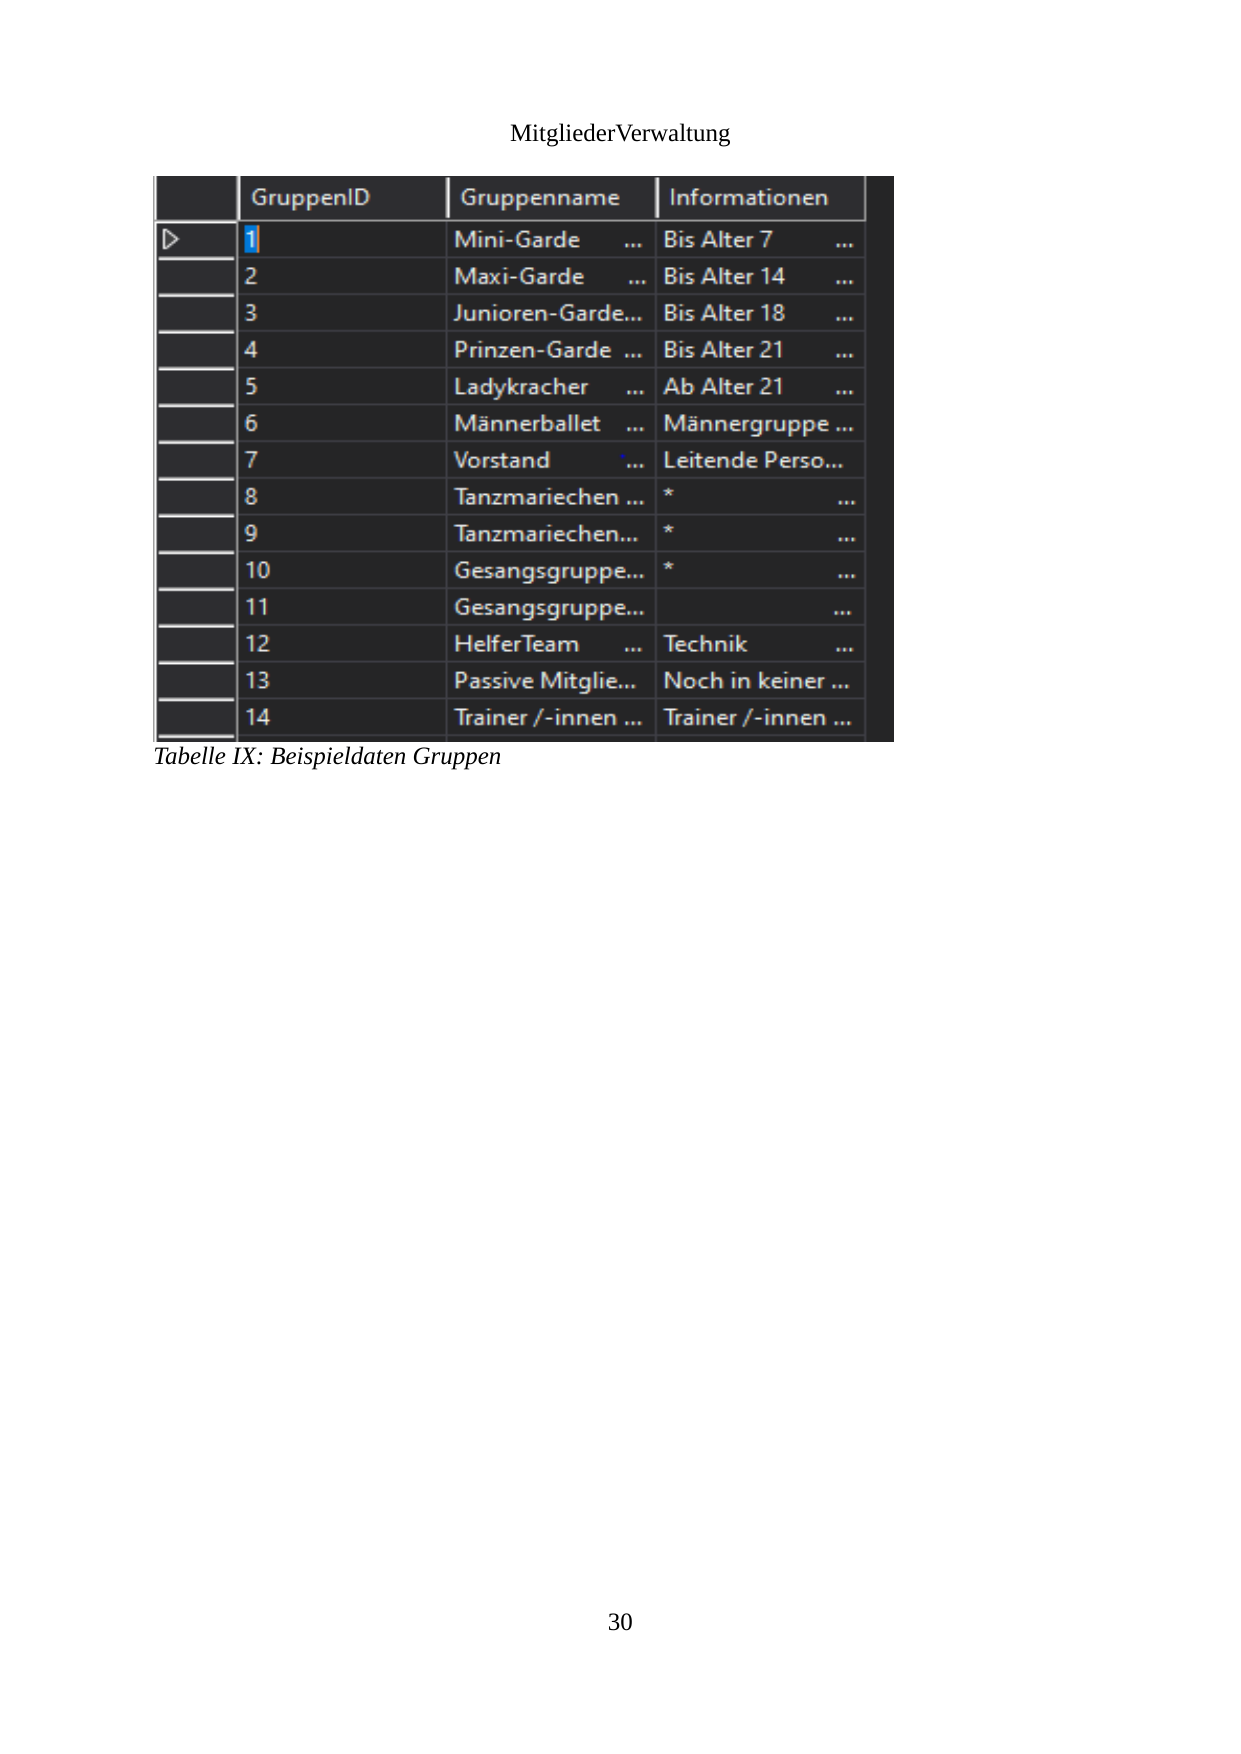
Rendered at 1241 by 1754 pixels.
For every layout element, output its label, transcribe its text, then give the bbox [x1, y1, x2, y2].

text Tabelle IX: Beispieldaten Gruppen [153, 742, 894, 770]
picture [153, 176, 894, 742]
